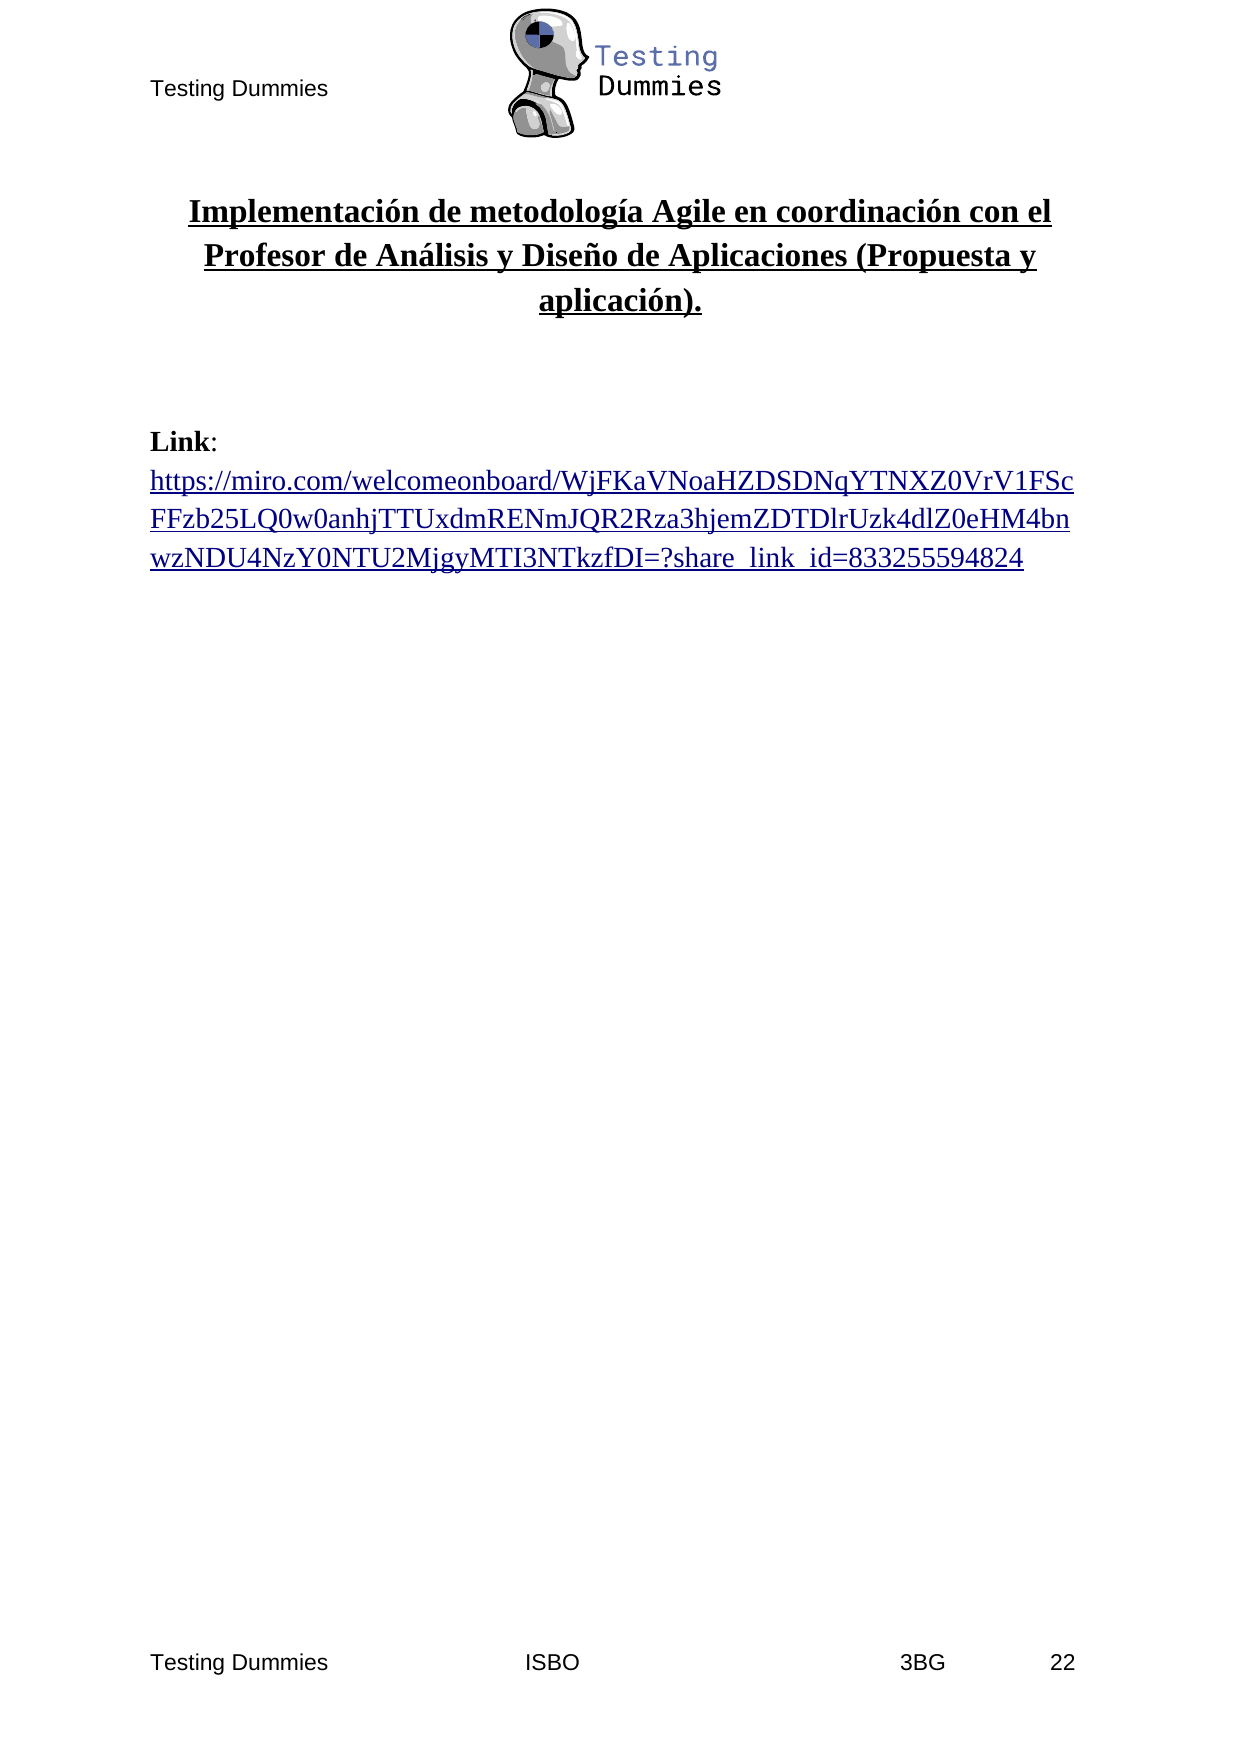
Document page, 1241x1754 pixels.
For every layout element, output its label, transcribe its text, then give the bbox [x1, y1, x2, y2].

subtitle Implementación de metodología Agile en coordinación con el Profesor de Análisis y Diseño de Aplicaciones (Propuesta y aplicación). [150, 192, 1090, 318]
text Link: https://miro.com/welcomeonboard/WjFKaVNoaHZDSDNqYTNXZ0VrV1FScFFzb25LQ0w0anhjTTUxdmRENmJQR2Rza3hjemZDTDlrUzk4dlZ0eHM4bnwzNDU4NzY0NTU2MjgyMTI3NTkzfDI=?share_link_id=833255594824 [150, 424, 1090, 574]
